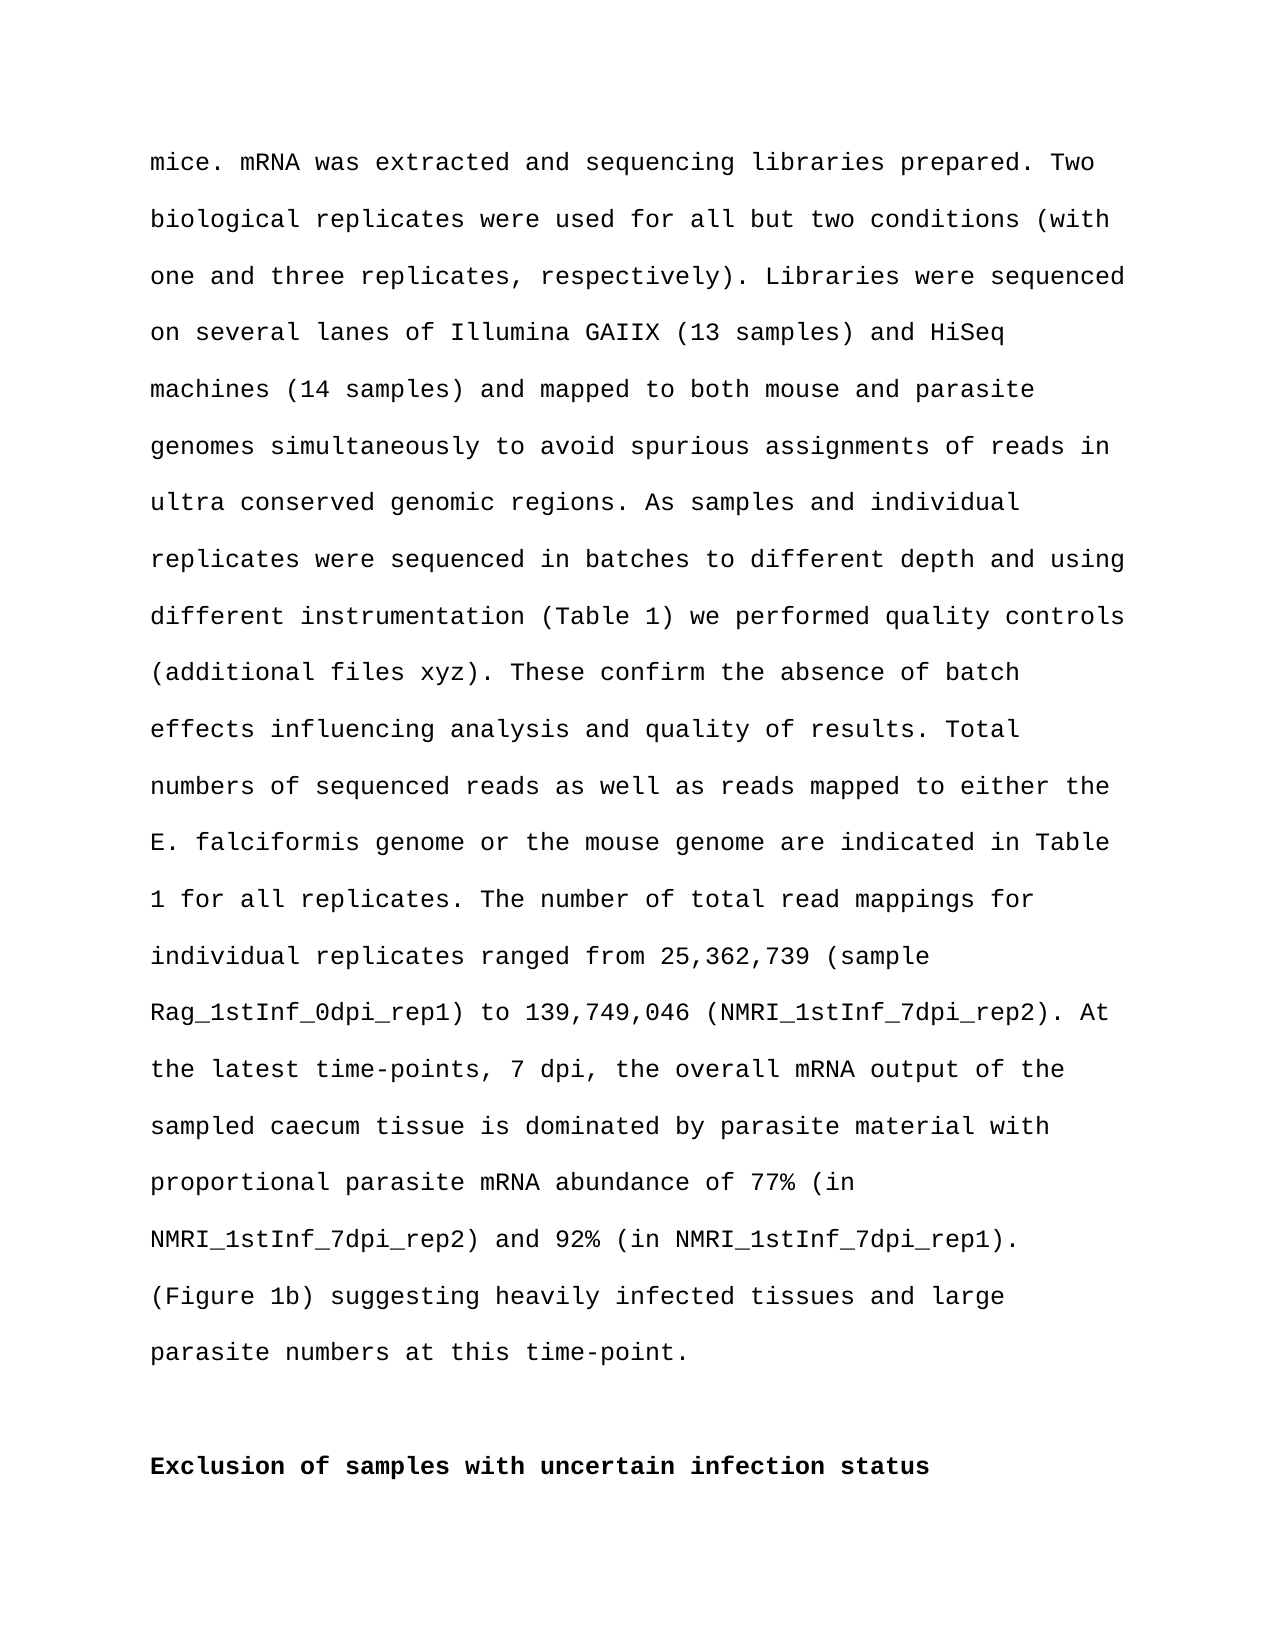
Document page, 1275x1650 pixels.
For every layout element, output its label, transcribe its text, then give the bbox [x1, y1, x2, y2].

text Exclusion of samples with uncertain infection status [150, 1453, 1125, 1482]
text mice. mRNA was extracted and sequencing libraries prepared. Two biological replicates were used for all but two conditions (with one and three replicates, respectively). Libraries were sequenced on several lanes of Illumina GAIIX (13 samples) and HiSeq machines (14 samples) and mapped to both mouse and parasite genomes simultaneously to avoid spurious assignments of reads in ultra conserved genomic regions. As samples and individual replicates were sequenced in batches to different depth and using different instrumentation (Table 1) we performed quality controls (additional files xyz). These confirm the absence of batch effects influencing analysis and quality of results. Total numbers of sequenced reads as well as reads mapped to either the E. falciformis genome or the mouse genome are indicated in Table 1 for all replicates. The number of total read mappings for individual replicates ranged from 25,362,739 (sample Rag_1stInf_0dpi_rep1) to 139,749,046 (NMRI_1stInf_7dpi_rep2). At the latest time-points, 7 dpi, the overall mRNA output of the sampled caecum tissue is dominated by parasite material with proportional parasite mRNA abundance of 77% (in NMRI_1stInf_7dpi_rep2) and 92% (in NMRI_1stInf_7dpi_rep1). (Figure 1b) suggesting heavily infected tissues and large parasite numbers at this time-point. [150, 150, 1125, 1368]
